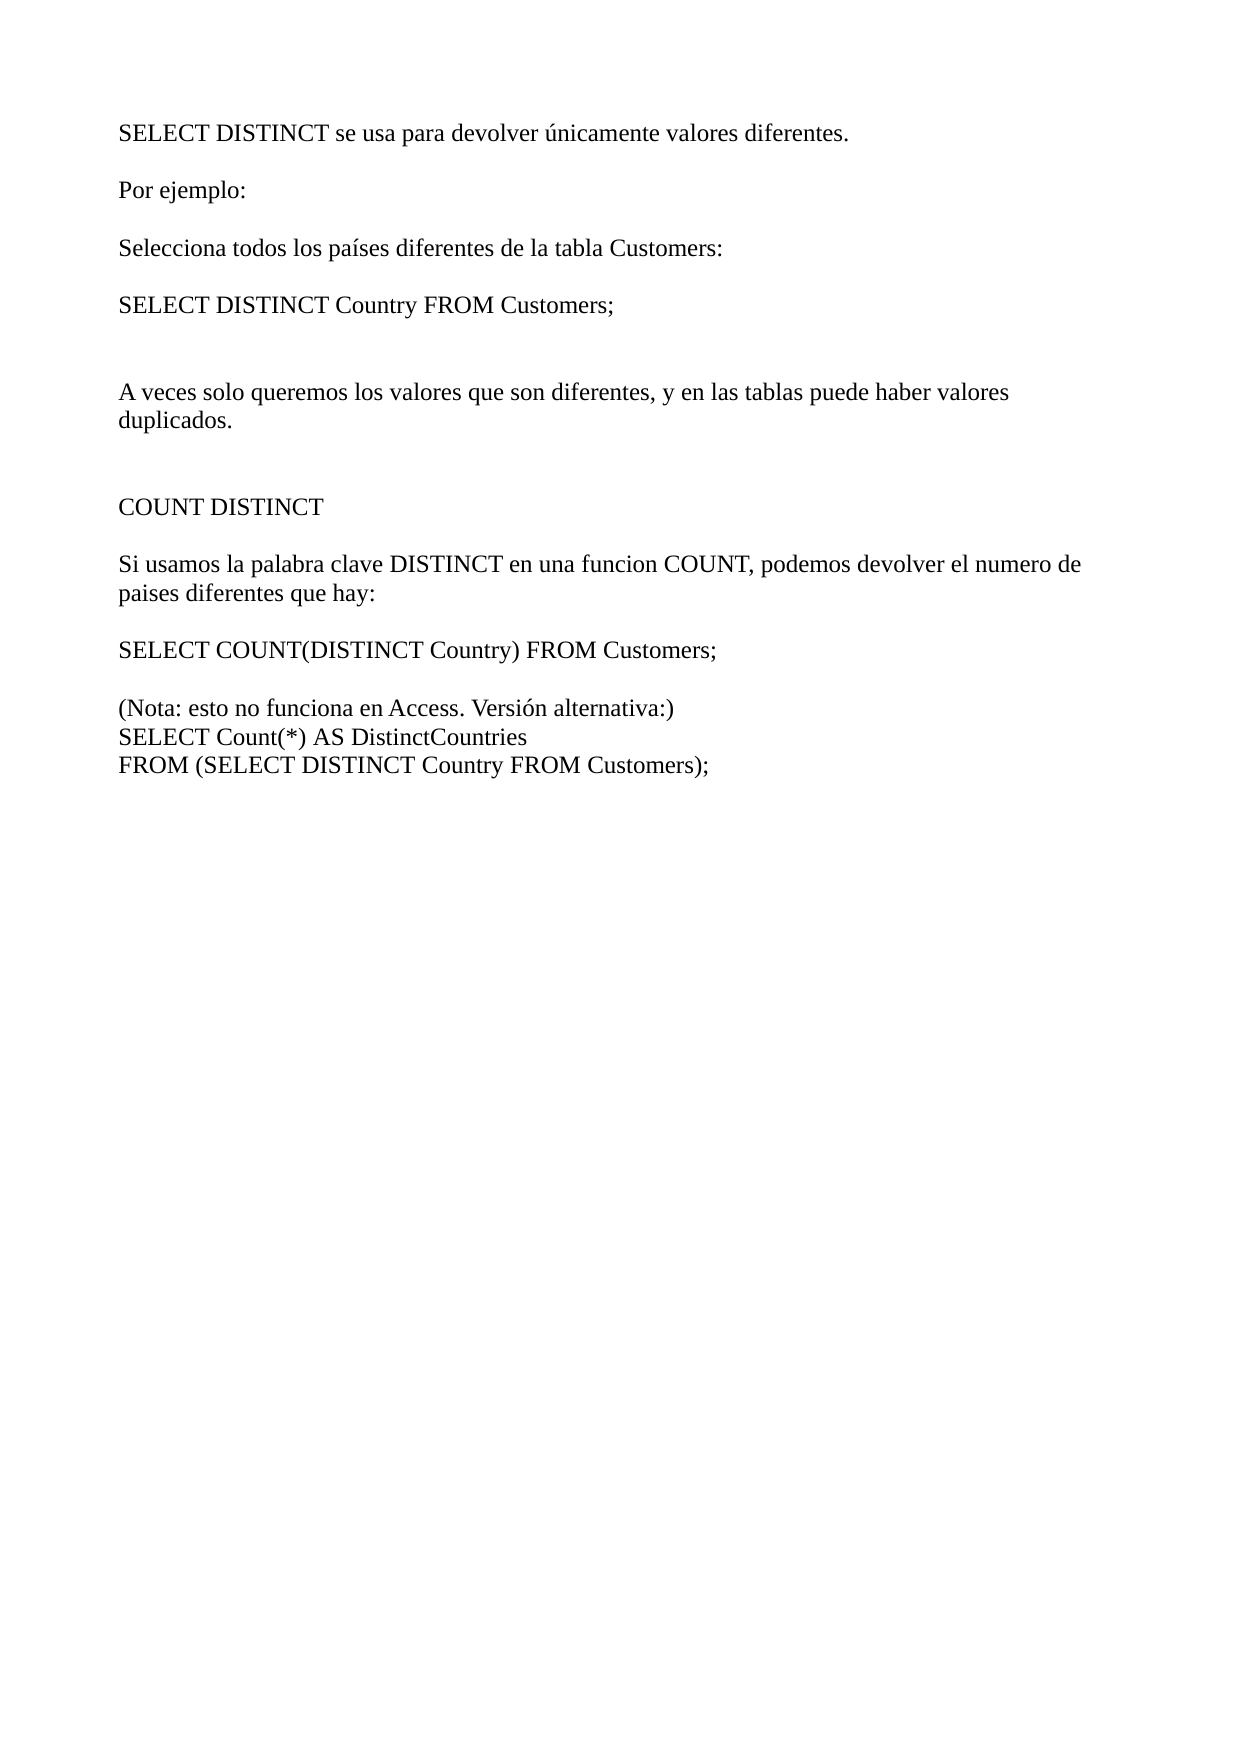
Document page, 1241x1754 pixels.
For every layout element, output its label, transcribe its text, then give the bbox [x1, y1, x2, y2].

text A veces solo queremos los valores que son diferentes, y en las tablas puede haber valores duplicados. [118, 377, 1122, 434]
text SELECT COUNT(DISTINCT Country) FROM Customers; [118, 636, 1122, 664]
text SELECT DISTINCT se usa para devolver únicamente valores diferentes. [118, 118, 1122, 147]
text Si usamos la palabra clave DISTINCT en una funcion COUNT, podemos devolver el numero de paises diferentes que hay: [118, 549, 1122, 607]
text Por ejemplo: Selecciona todos los países diferentes de la tabla Customers: [118, 176, 1122, 262]
text SELECT DISTINCT Country FROM Customers; [118, 291, 1122, 319]
text COUNT DISTINCT [118, 492, 1122, 549]
text (Nota: esto no funciona en Access. Versión alternativa:) SELECT Count(*) AS DistinctCountries FROM (SELECT DISTINCT Country FROM Customers); [118, 693, 1122, 779]
